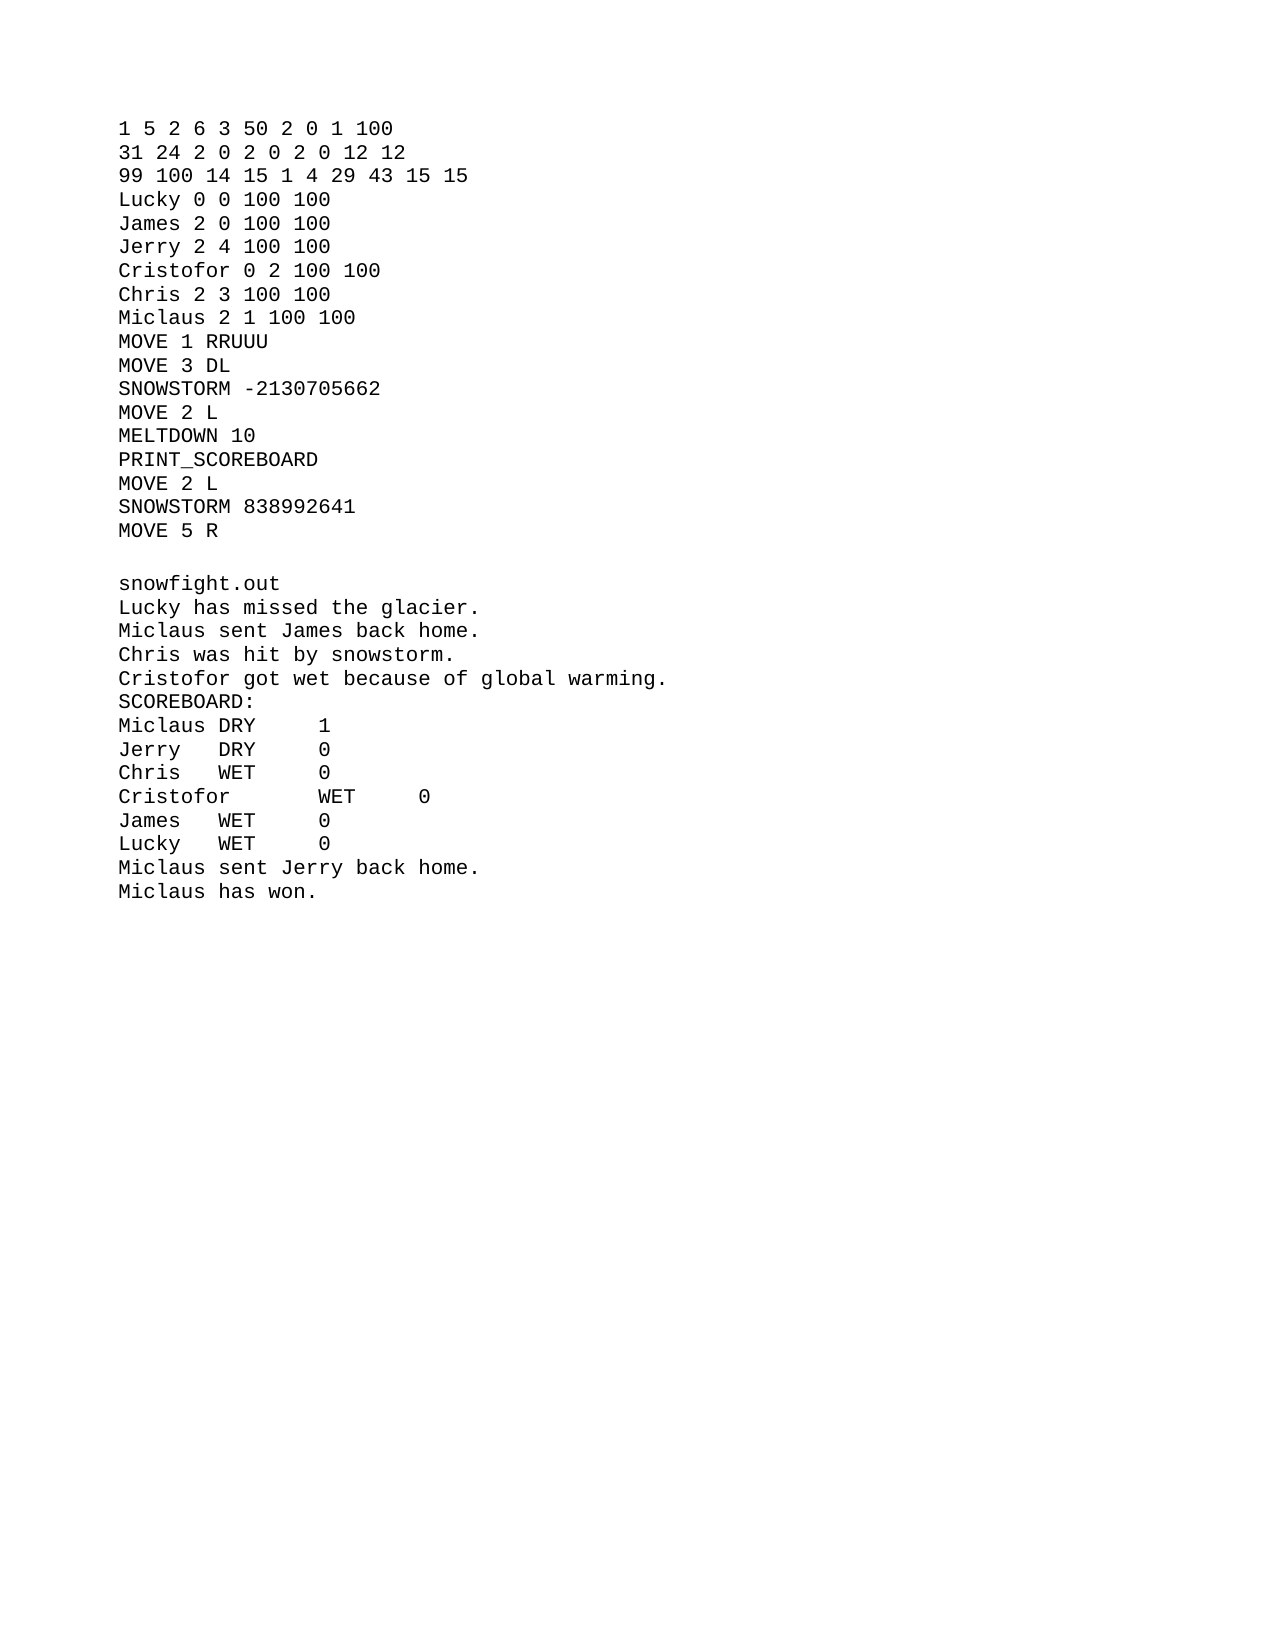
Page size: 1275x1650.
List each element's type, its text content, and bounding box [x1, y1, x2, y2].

text James WET 0 [118, 810, 1157, 833]
text 1 5 2 6 3 50 2 0 1 100 [118, 118, 1157, 142]
text Cristofor WET 0 [118, 786, 1157, 810]
text Chris WET 0 [118, 762, 1157, 786]
text SCOREBOARD: [118, 691, 1157, 715]
text PRINT_SCOREBOARD [118, 449, 1157, 473]
text Lucky has missed the glacier. [118, 597, 1157, 621]
text snowfight.out [118, 573, 1157, 597]
text MOVE 5 R [118, 520, 1157, 544]
text Chris 2 3 100 100 [118, 284, 1157, 307]
text MELTDOWN 10 [118, 426, 1157, 449]
text Chris was hit by snowstorm. [118, 644, 1157, 668]
text SNOWSTORM -2130705662 [118, 378, 1157, 402]
text MOVE 1 RRUUU [118, 331, 1157, 354]
text 99 100 14 15 1 4 29 43 15 15 [118, 165, 1157, 189]
text Lucky 0 0 100 100 [118, 189, 1157, 213]
text James 2 0 100 100 [118, 213, 1157, 236]
text MOVE 2 L [118, 473, 1157, 496]
text Miclaus has won. [118, 881, 1157, 904]
text Lucky WET 0 [118, 833, 1157, 857]
text Miclaus sent Jerry back home. [118, 857, 1157, 881]
text Cristofor 0 2 100 100 [118, 260, 1157, 284]
text Jerry DRY 0 [118, 739, 1157, 762]
text Miclaus 2 1 100 100 [118, 307, 1157, 331]
text Jerry 2 4 100 100 [118, 236, 1157, 260]
text MOVE 3 DL [118, 354, 1157, 378]
text 31 24 2 0 2 0 2 0 12 12 [118, 142, 1157, 165]
text Miclaus sent James back home. [118, 621, 1157, 644]
text Cristofor got wet because of global warming. [118, 668, 1157, 691]
text MOVE 2 L [118, 402, 1157, 426]
text SNOWSTORM 838992641 [118, 496, 1157, 520]
text Miclaus DRY 1 [118, 715, 1157, 739]
